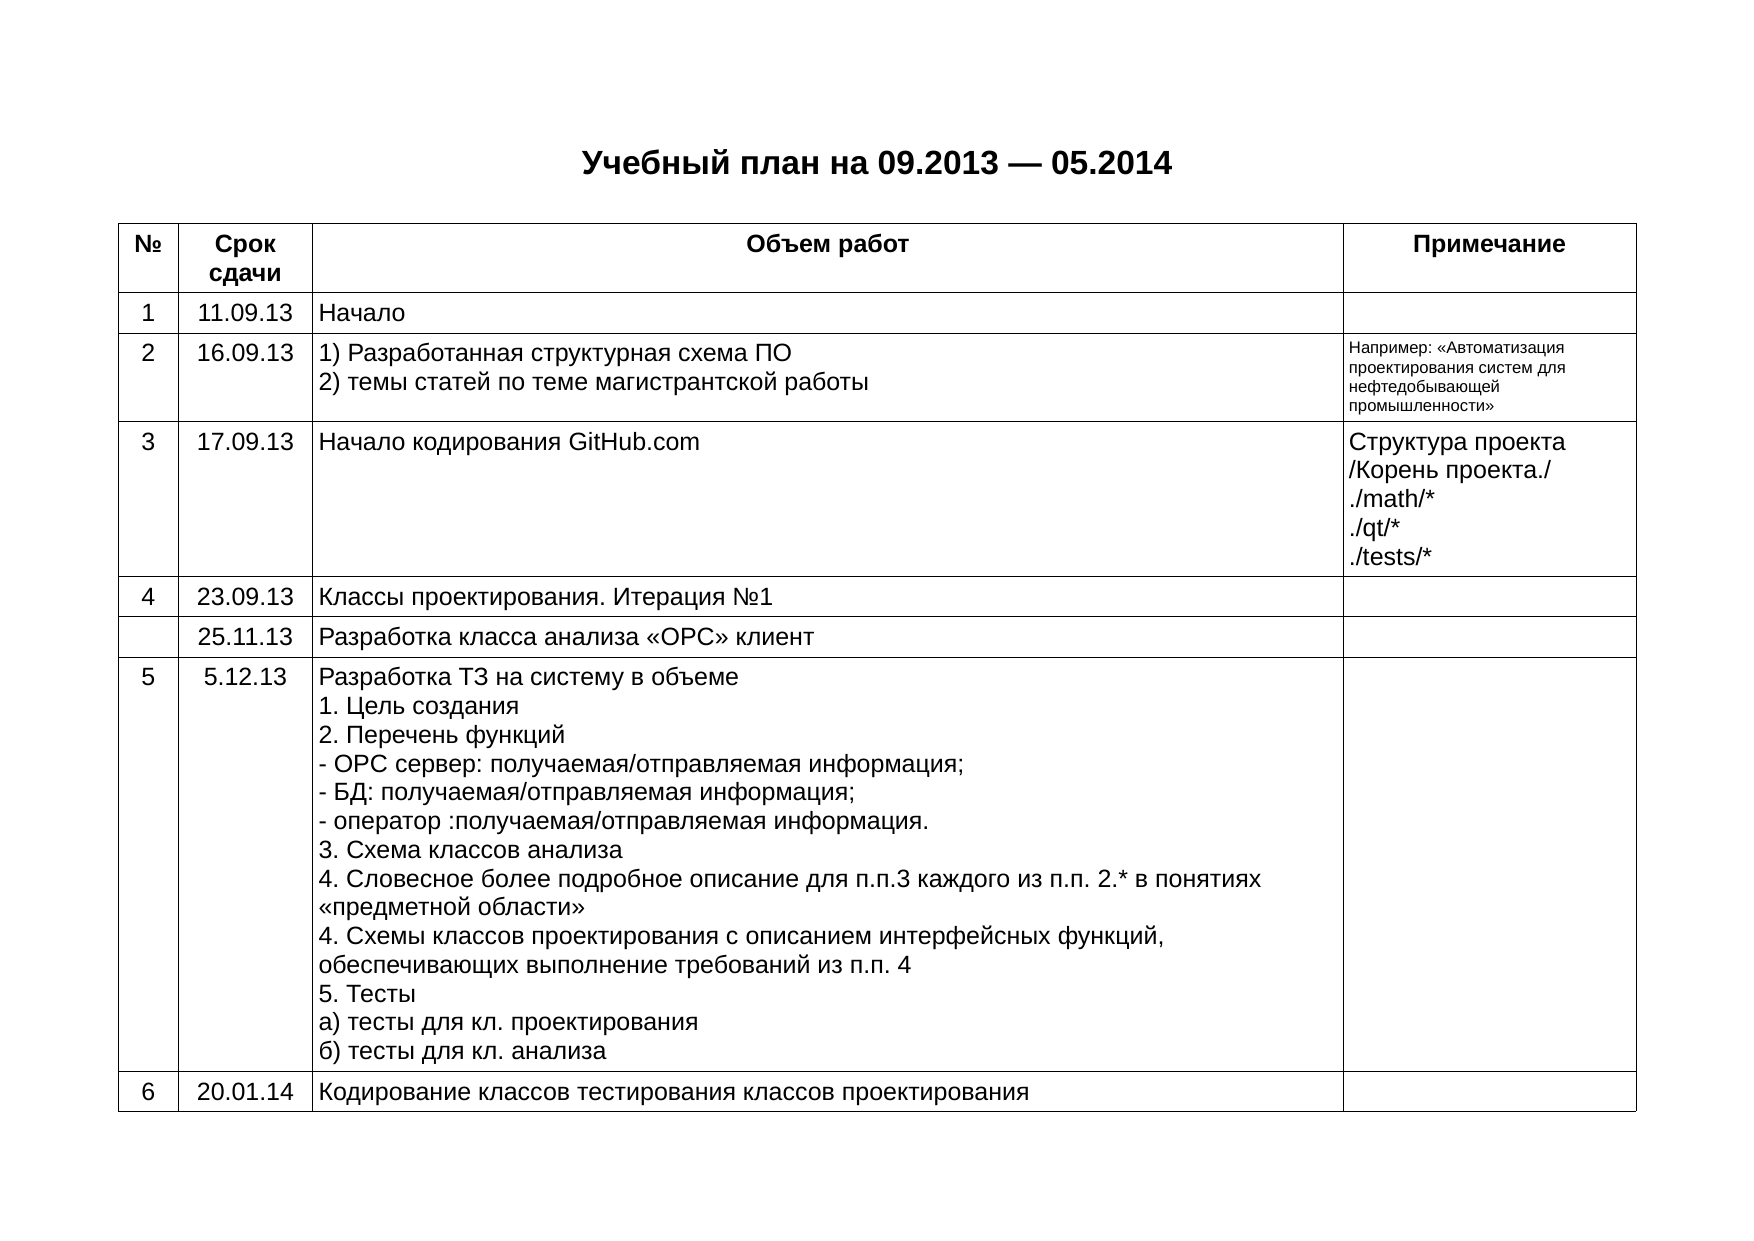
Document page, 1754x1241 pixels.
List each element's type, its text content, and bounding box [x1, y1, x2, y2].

table_cell 2 [119, 334, 178, 421]
table_cell 11.09.13 [179, 293, 312, 332]
table_cell 3 [119, 422, 178, 576]
table_header Объем работ [313, 224, 1343, 292]
table_cell 5 [119, 658, 178, 1071]
table_header Примечание [1344, 224, 1636, 292]
table_cell 17.09.13 [179, 422, 312, 576]
table_cell Начало кодирования GitHub.com [313, 422, 1343, 576]
table_cell 25.11.13 [179, 617, 312, 657]
table_cell Кодирование классов тестирования классов проектирования [313, 1072, 1343, 1111]
subtitle Учебный план на 09.2013 — 05.2014 [118, 143, 1636, 182]
table_cell 1 [119, 293, 178, 332]
table_cell 5.12.13 [179, 658, 312, 1071]
table_cell Например: «Автоматизация проектирования систем для нефтедобывающей промышленности» [1344, 334, 1636, 421]
table_header Срок сдачи [179, 224, 312, 292]
table_cell 4 [119, 577, 178, 616]
table_cell [1344, 1072, 1636, 1111]
table_cell Структура проекта /Корень проекта./ ./math/* ./qt/* ./tests/* [1344, 422, 1636, 576]
table_cell [1344, 577, 1636, 616]
table_cell 6 [119, 1072, 178, 1111]
table_cell Начало [313, 293, 1343, 332]
table_cell Разработка ТЗ на систему в объеме 1. Цель создания 2. Перечень функций - OPC сервер: получаемая/отправляемая информация; - БД: получаемая/отправляемая информация; - оператор :получаемая/отправляемая информация. 3. Схема классов анализа 4. Словесное более подробное описание для п.п.3 каждого из п.п. 2.* в понятиях «предметной области» 4. Схемы классов проектирования с описанием интерфейсных функций, обеспечивающих выполнение требований из п.п. 4 5. Тесты а) тесты для кл. проектирования б) тесты для кл. анализа [313, 658, 1343, 1071]
table_header № [119, 224, 178, 292]
table_cell [1344, 617, 1636, 657]
table_cell Классы проектирования. Итерация №1 [313, 577, 1343, 616]
table_cell 20.01.14 [179, 1072, 312, 1111]
table_cell 16.09.13 [179, 334, 312, 421]
table_cell Разработка класса анализа «OPC» клиент [313, 617, 1343, 657]
table_cell [1344, 658, 1636, 1071]
table_cell 1) Разработанная структурная схема ПО 2) темы статей по теме магистрантской работы [313, 334, 1343, 421]
table_cell [1344, 293, 1636, 332]
table_cell 23.09.13 [179, 577, 312, 616]
table_cell [119, 617, 178, 657]
